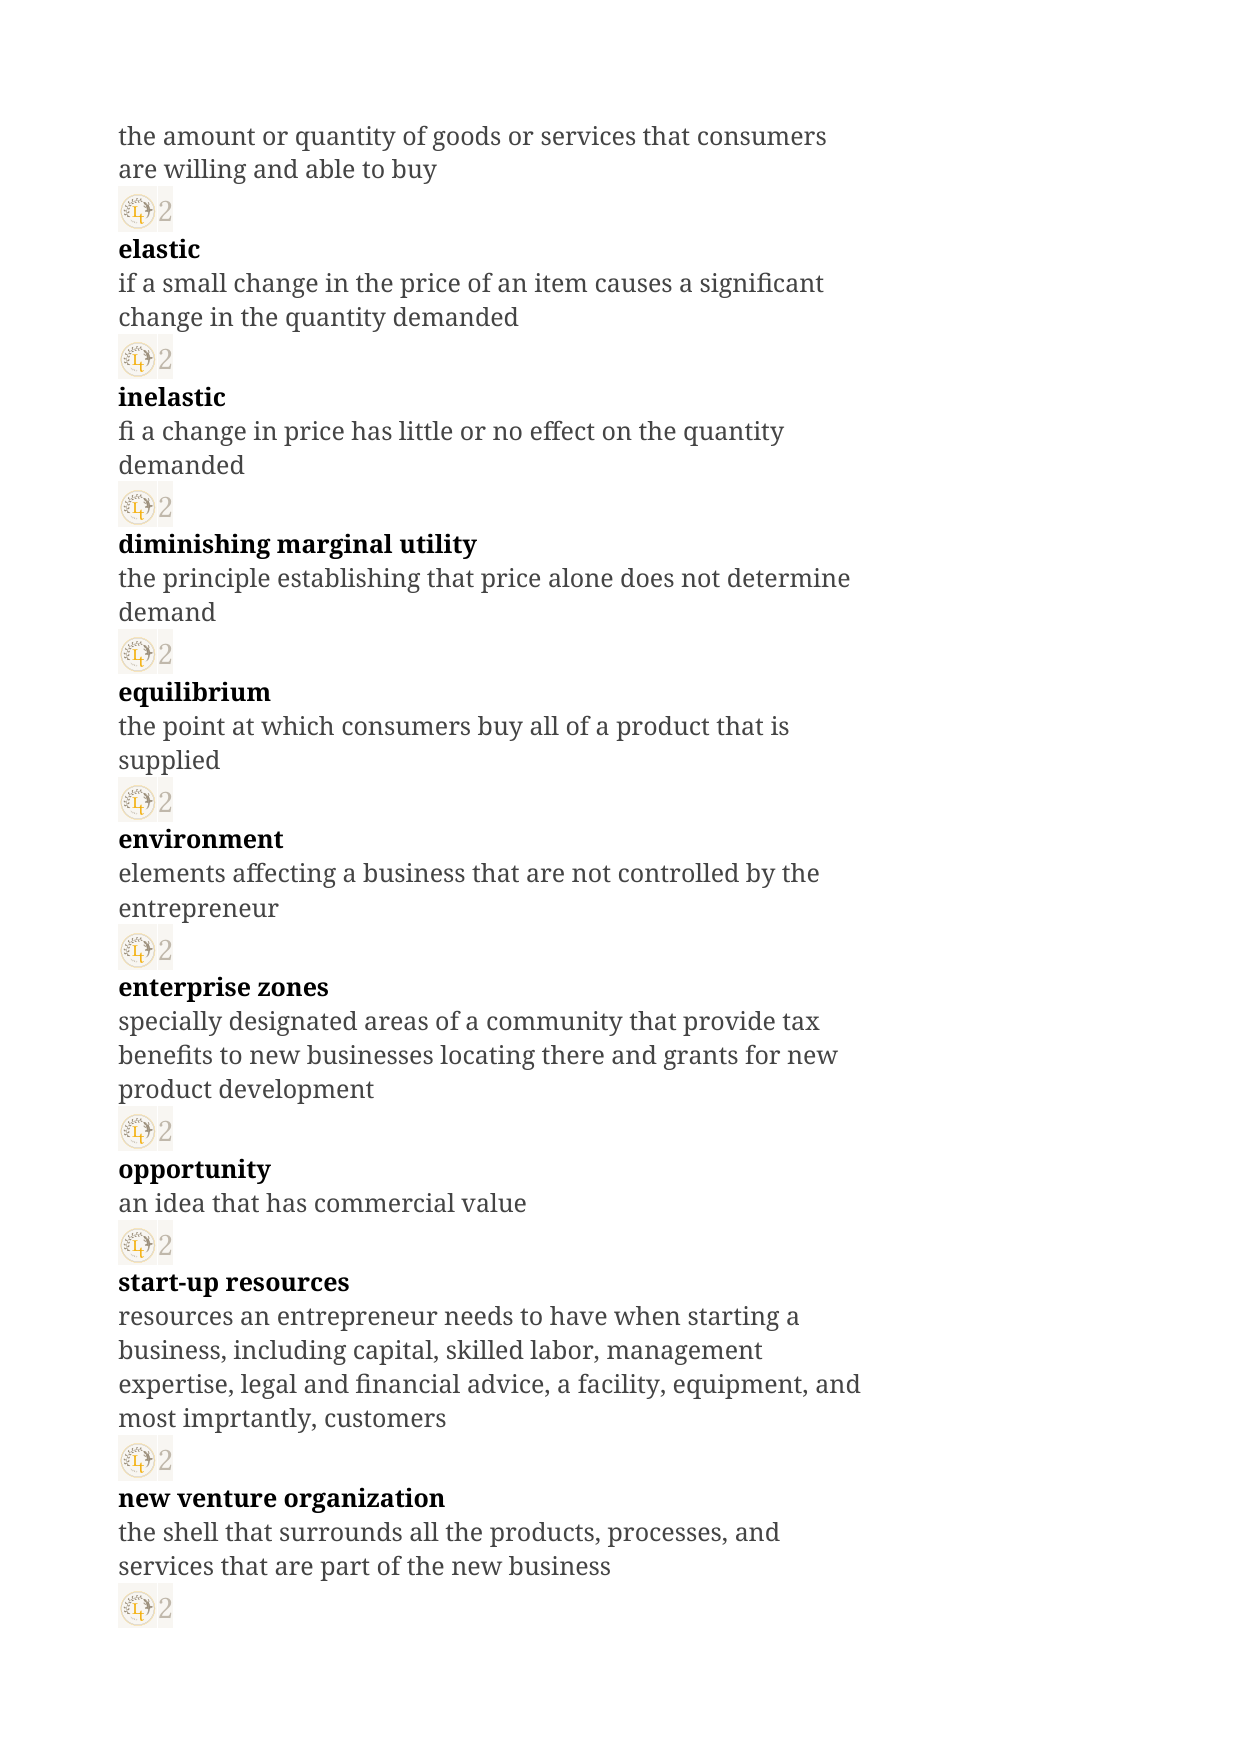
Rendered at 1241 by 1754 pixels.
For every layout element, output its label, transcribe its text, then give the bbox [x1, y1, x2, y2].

text opportunity [118, 1151, 846, 1185]
text enterprise zones [118, 970, 846, 1004]
text environment [118, 822, 846, 856]
text inelastic [118, 379, 846, 413]
text  [118, 629, 1122, 674]
text  [118, 777, 1122, 822]
text start-up resources [118, 1265, 846, 1299]
text elastic [118, 232, 846, 266]
text diminishing marginal utility [118, 527, 846, 561]
text an idea that has commercial value [118, 1185, 867, 1219]
text the amount or quantity of goods or services that consumers are willing and able to buy [118, 118, 867, 186]
text specially designated areas of a community that provide tax benefits to new businesses locating there and grants for new product development [118, 1004, 867, 1106]
text the principle establishing that price alone does not determine demand [118, 561, 867, 629]
text  [118, 1106, 1122, 1151]
text the shell that surrounds all the products, processes, and services that are part of the new business [118, 1515, 867, 1583]
text elements affecting a business that are not controlled by the entrepreneur [118, 856, 867, 924]
text equilibrium [118, 674, 846, 708]
text  [118, 1583, 1122, 1628]
text resources an entrepreneur needs to have when starting a business, including capital, skilled labor, management expertise, legal and financial advice, a facility, equipment, and most imprtantly, customers [118, 1299, 867, 1435]
text  [118, 186, 1122, 232]
text new venture organization [118, 1481, 846, 1515]
text if a small change in the price of an item causes a significant change in the quantity demanded [118, 266, 867, 334]
text fi a change in price has little or no effect on the quantity demanded [118, 413, 867, 481]
text  [118, 481, 1122, 527]
text  [118, 334, 1122, 379]
text  [118, 924, 1122, 970]
text  [118, 1219, 1122, 1265]
text  [118, 1435, 1122, 1481]
text the point at which consumers buy all of a product that is supplied [118, 708, 867, 777]
